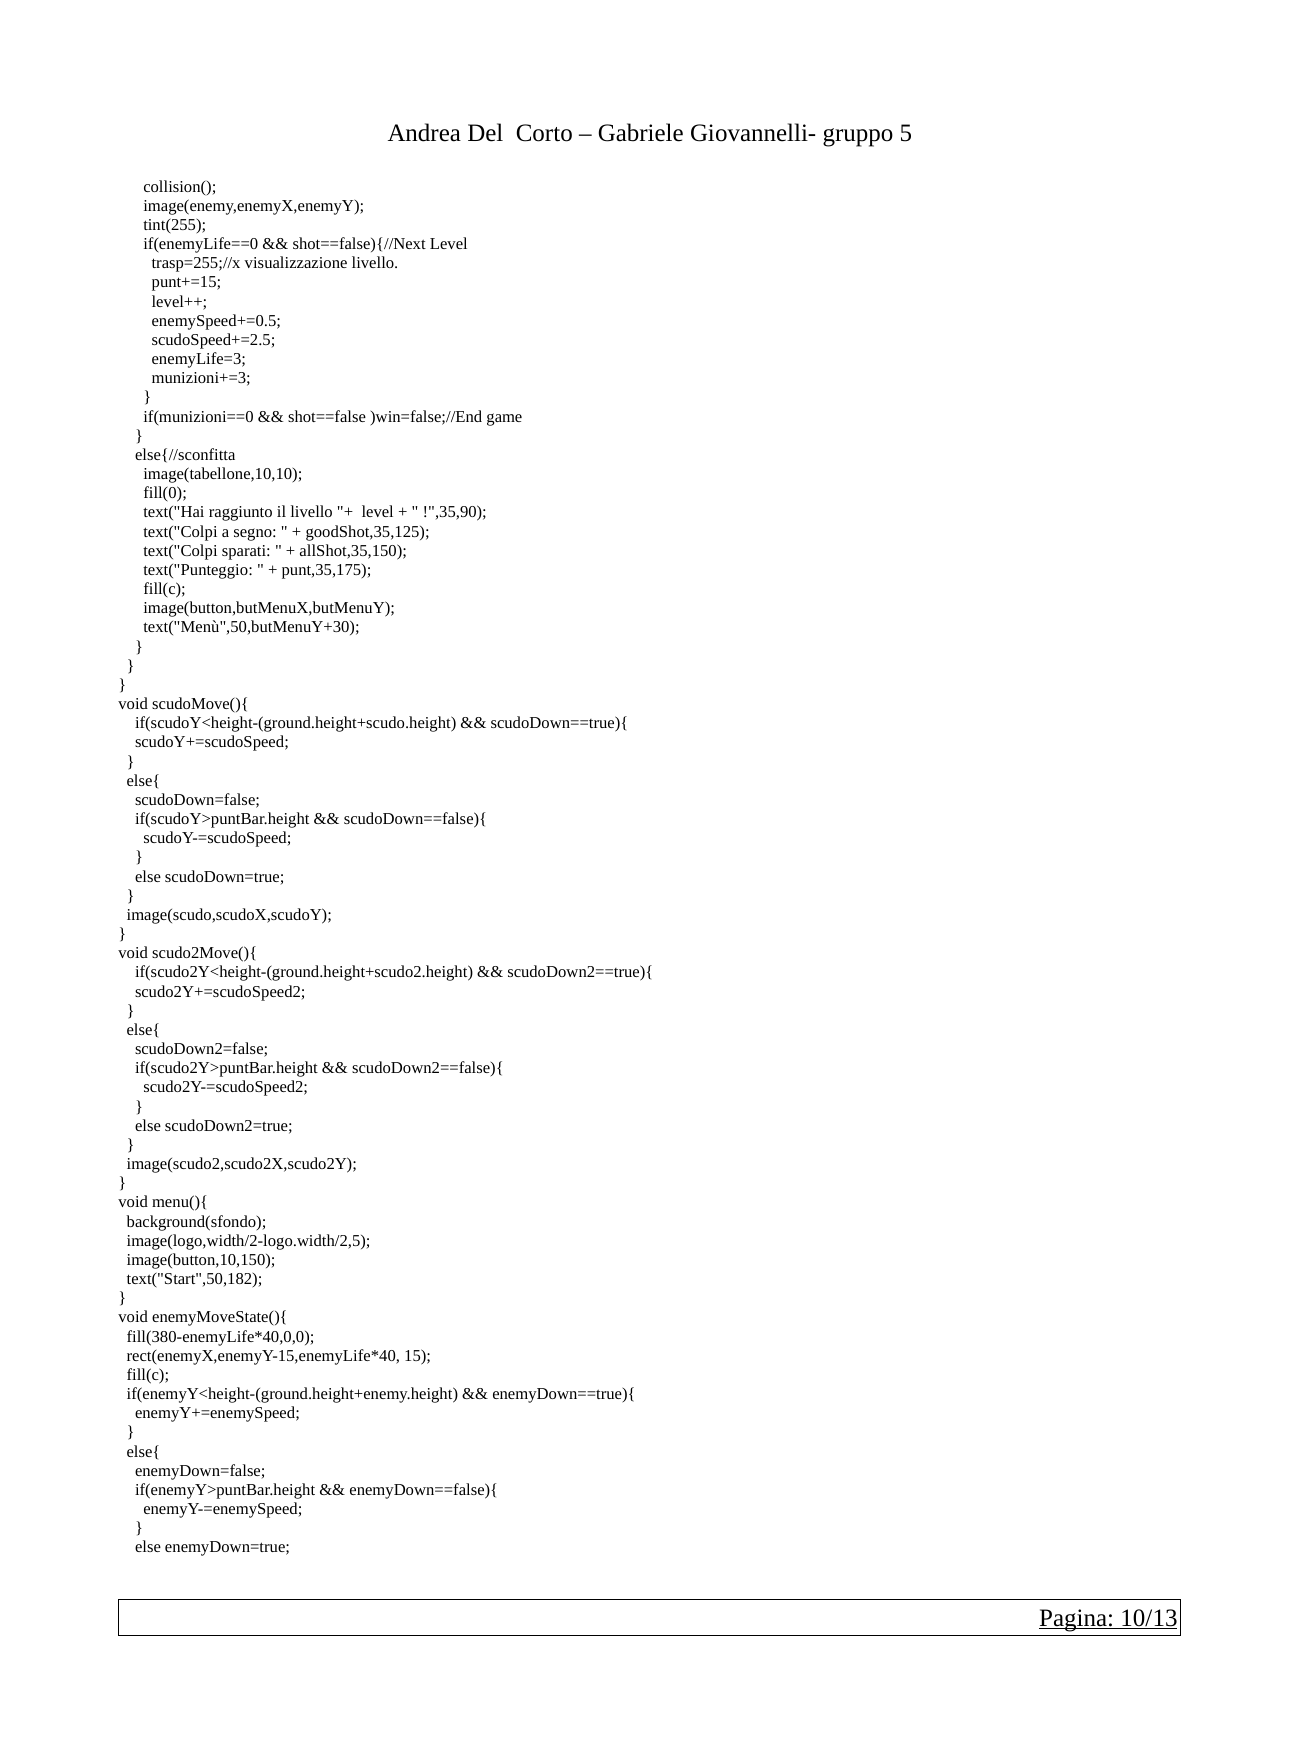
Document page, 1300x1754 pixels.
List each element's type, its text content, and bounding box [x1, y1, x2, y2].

text else{ [118, 771, 1181, 790]
text if(scudo2Y>puntBar.height && scudoDown2==false){ [118, 1058, 1181, 1077]
text } [118, 751, 1181, 771]
text scudo2Y-=scudoSpeed2; [118, 1077, 1181, 1096]
text } [118, 656, 1181, 675]
text text("Menù",50,butMenuY+30); [118, 617, 1181, 636]
text else{ [118, 1020, 1181, 1039]
text } [118, 1135, 1181, 1154]
text munizioni+=3; [118, 368, 1181, 387]
text } [118, 886, 1181, 905]
text } [118, 1001, 1181, 1020]
text fill(c); [118, 579, 1181, 598]
text image(button,butMenuX,butMenuY); [118, 598, 1181, 617]
text } [118, 675, 1181, 694]
text void scudo2Move(){ [118, 943, 1181, 962]
text if(enemyLife==0 && shot==false){//Next Level [118, 234, 1181, 253]
text text("Punteggio: " + punt,35,175); [118, 560, 1181, 579]
text image(scudo,scudoX,scudoY); [118, 905, 1181, 924]
text if(munizioni==0 && shot==false )win=false;//End game [118, 406, 1181, 426]
text } [118, 1518, 1181, 1537]
text text("Colpi sparati: " + allShot,35,150); [118, 541, 1181, 560]
text enemySpeed+=0.5; [118, 311, 1181, 330]
text if(enemyY>puntBar.height && enemyDown==false){ [118, 1480, 1181, 1499]
text enemyDown=false; [118, 1461, 1181, 1480]
text } [118, 426, 1181, 445]
text level++; [118, 291, 1181, 311]
text void scudoMove(){ [118, 694, 1181, 713]
text } [118, 924, 1181, 943]
text scudoSpeed+=2.5; [118, 330, 1181, 349]
text else{//sconfitta [118, 445, 1181, 464]
text } [118, 387, 1181, 406]
text background(sfondo); [118, 1211, 1181, 1231]
text enemyLife=3; [118, 349, 1181, 368]
text if(scudoY>puntBar.height && scudoDown==false){ [118, 809, 1181, 828]
text } [118, 1288, 1181, 1307]
text image(tabellone,10,10); [118, 464, 1181, 483]
text scudo2Y+=scudoSpeed2; [118, 981, 1181, 1001]
text } [118, 847, 1181, 866]
text else scudoDown=true; [118, 866, 1181, 886]
text image(enemy,enemyX,enemyY); [118, 196, 1181, 215]
text fill(0); [118, 483, 1181, 502]
text if(enemyY<height-(ground.height+enemy.height) && enemyDown==true){ [118, 1384, 1181, 1403]
text text("Hai raggiunto il livello "+ level + " !",35,90); [118, 502, 1181, 521]
text rect(enemyX,enemyY-15,enemyLife*40, 15); [118, 1346, 1181, 1365]
text } [118, 1096, 1181, 1116]
text } [118, 1173, 1181, 1192]
text image(logo,width/2-logo.width/2,5); [118, 1231, 1181, 1250]
text scudoY+=scudoSpeed; [118, 732, 1181, 751]
text fill(380-enemyLife*40,0,0); [118, 1326, 1181, 1346]
text void enemyMoveState(){ [118, 1307, 1181, 1326]
text else scudoDown2=true; [118, 1116, 1181, 1135]
text trasp=255;//x visualizzazione livello. [118, 253, 1181, 272]
text scudoY-=scudoSpeed; [118, 828, 1181, 847]
text fill(c); [118, 1365, 1181, 1384]
text if(scudo2Y<height-(ground.height+scudo2.height) && scudoDown2==true){ [118, 962, 1181, 981]
text collision(); [118, 176, 1181, 196]
text enemyY+=enemySpeed; [118, 1403, 1181, 1422]
text scudoDown2=false; [118, 1039, 1181, 1058]
text } [118, 1422, 1181, 1441]
text image(button,10,150); [118, 1250, 1181, 1269]
text if(scudoY<height-(ground.height+scudo.height) && scudoDown==true){ [118, 713, 1181, 732]
text scudoDown=false; [118, 790, 1181, 809]
text enemyY-=enemySpeed; [118, 1499, 1181, 1518]
text else{ [118, 1441, 1181, 1461]
text else enemyDown=true; [118, 1537, 1181, 1556]
text image(scudo2,scudo2X,scudo2Y); [118, 1154, 1181, 1173]
text } [118, 636, 1181, 656]
text punt+=15; [118, 272, 1181, 291]
text text("Start",50,182); [118, 1269, 1181, 1288]
text text("Colpi a segno: " + goodShot,35,125); [118, 521, 1181, 541]
text void menu(){ [118, 1192, 1181, 1211]
text tint(255); [118, 215, 1181, 234]
